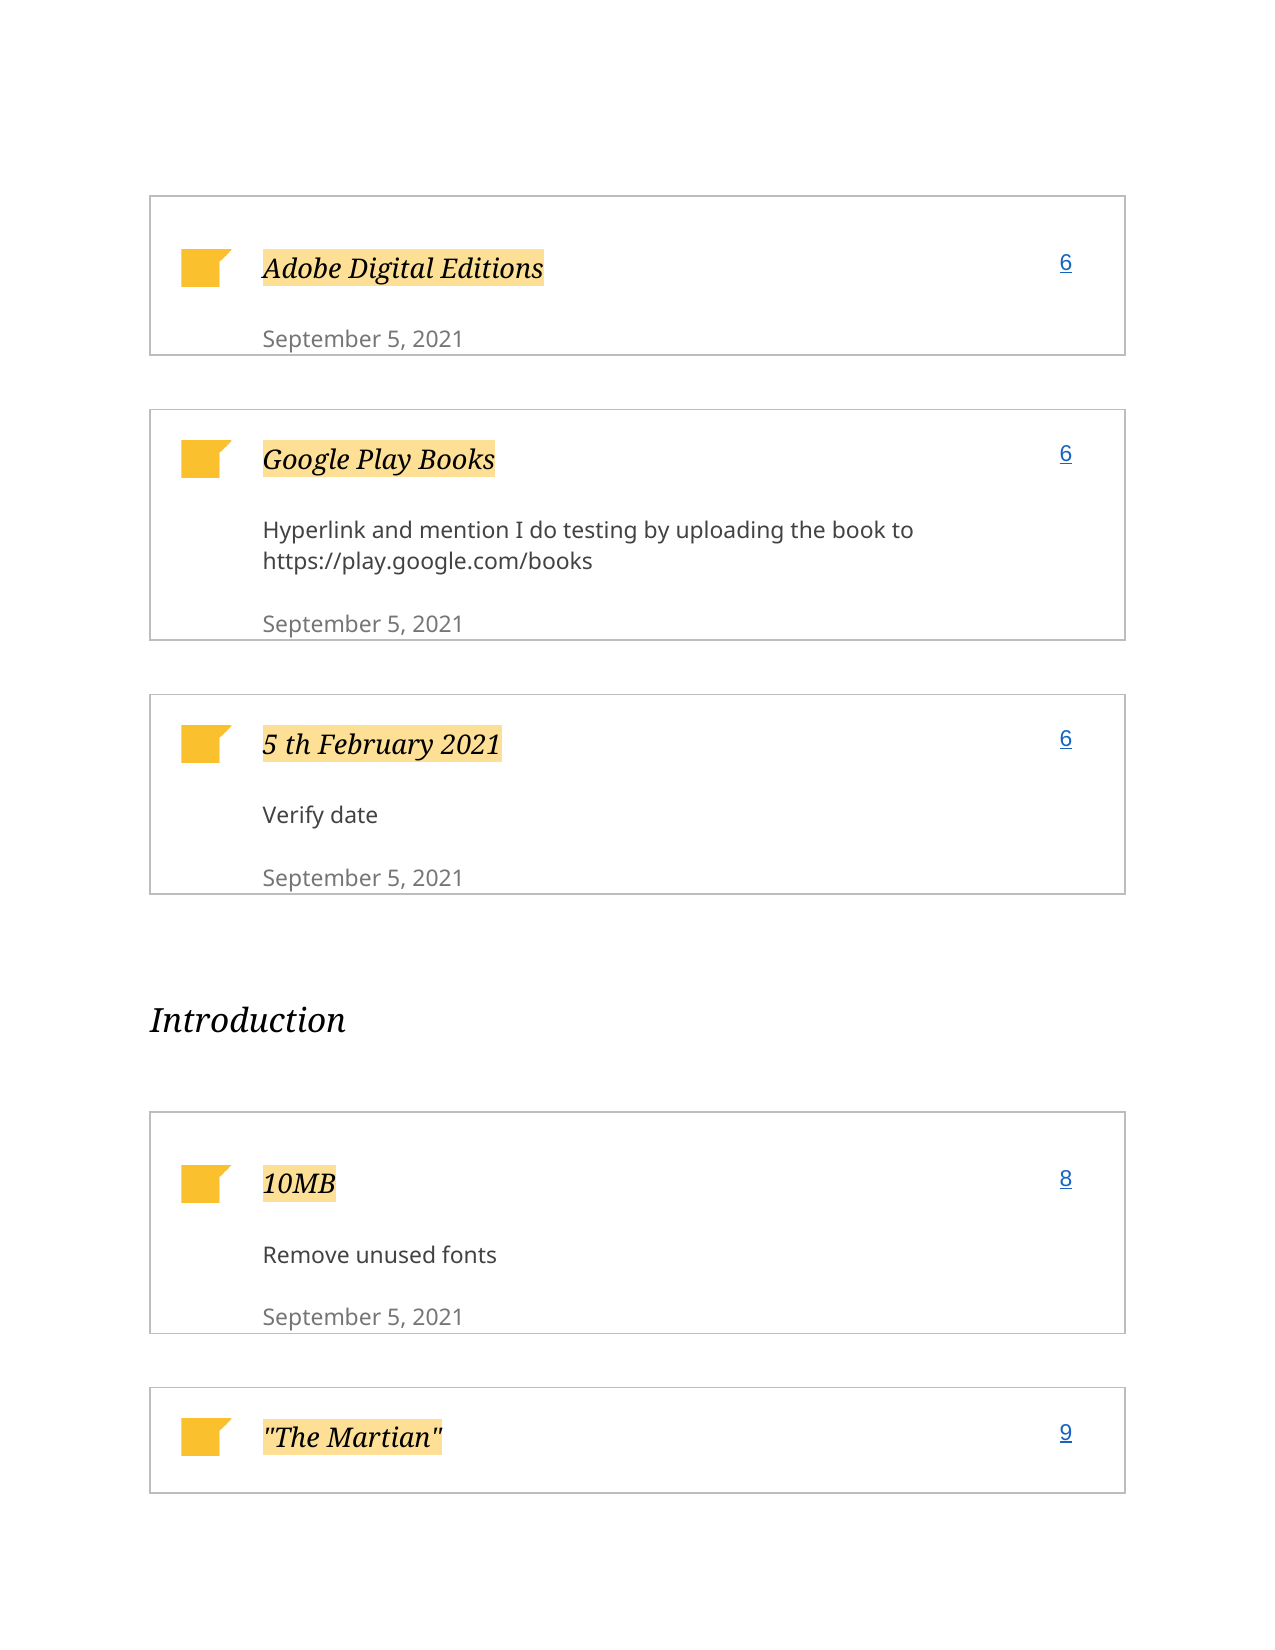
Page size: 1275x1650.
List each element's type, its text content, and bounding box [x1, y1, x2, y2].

picture [181, 1165, 232, 1203]
table_header "The Martian" [263, 1419, 1009, 1492]
table_header 9 [1009, 1419, 1122, 1492]
picture [181, 440, 232, 478]
table_header [151, 695, 1124, 893]
table_header 6 [1009, 725, 1122, 893]
table_header [151, 1388, 1124, 1492]
table_header Adobe Digital Editions September 5, 2021 [263, 249, 1009, 354]
table_header [151, 410, 1124, 639]
table_header Google Play Books Hyperlink and mention I do testing by uploading the book to https://play.google.com/books September 5, 2021 [263, 440, 1009, 639]
table_header [151, 440, 262, 639]
picture [181, 725, 232, 763]
subtitle Introduction [150, 997, 1125, 1042]
table_header 6 [1009, 440, 1122, 639]
table_header 6 [1009, 249, 1122, 354]
table_header [151, 725, 262, 893]
table_header [151, 197, 1124, 354]
picture [181, 1418, 232, 1456]
table_header 8 [1009, 1165, 1122, 1332]
table_header 5 th February 2021 Verify date September 5, 2021 [263, 725, 1009, 893]
table_header [151, 1113, 1124, 1332]
picture [181, 249, 232, 287]
table_header 10MB Remove unused fonts September 5, 2021 [263, 1165, 1009, 1332]
table_header [151, 1165, 262, 1332]
table_header [151, 249, 262, 354]
table_header [151, 1419, 262, 1492]
